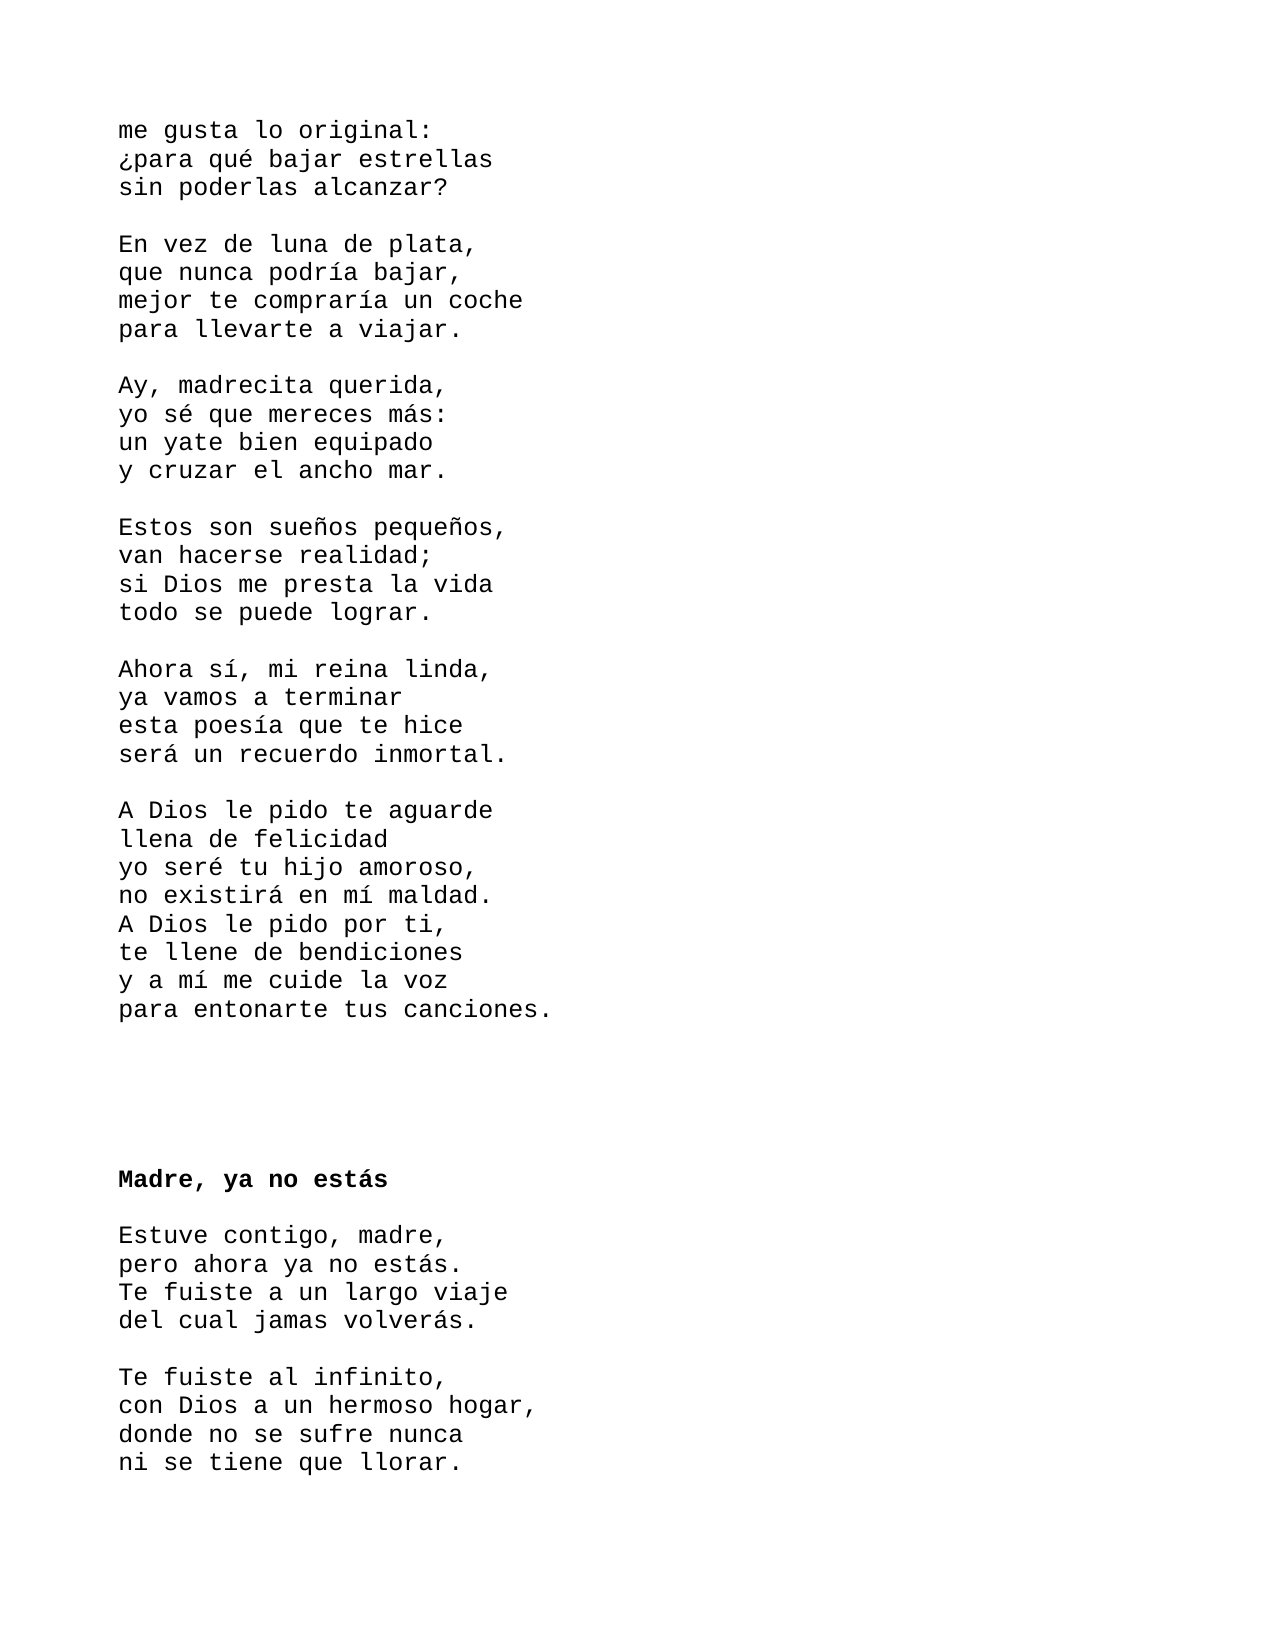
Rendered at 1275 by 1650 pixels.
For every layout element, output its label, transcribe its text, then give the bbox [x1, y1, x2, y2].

text si Dios me presta la vida [118, 571, 1157, 600]
text Te fuiste a un largo viaje [118, 1280, 1157, 1308]
text Ahora sí, mi reina linda, [118, 656, 1157, 685]
text pero ahora ya no estás. [118, 1251, 1157, 1280]
text sin poderlas alcanzar? [118, 175, 1157, 203]
text A Dios le pido por ti, [118, 911, 1157, 940]
text Estos son sueños pequeños, [118, 515, 1157, 543]
text un yate bien equipado [118, 430, 1157, 458]
text ¿para qué bajar estrellas [118, 146, 1157, 175]
text que nunca podría bajar, [118, 260, 1157, 288]
text mejor te compraría un coche [118, 288, 1157, 316]
text y a mí me cuide la voz [118, 968, 1157, 996]
text me gusta lo original: [118, 118, 1157, 146]
text con Dios a un hermoso hogar, [118, 1393, 1157, 1421]
text ya vamos a terminar [118, 685, 1157, 713]
text te llene de bendiciones [118, 940, 1157, 968]
text y cruzar el ancho mar. [118, 458, 1157, 486]
text no existirá en mí maldad. [118, 883, 1157, 911]
text yo seré tu hijo amoroso, [118, 855, 1157, 883]
text del cual jamas volverás. [118, 1308, 1157, 1336]
text para llevarte a viajar. [118, 316, 1157, 345]
text será un recuerdo inmortal. [118, 741, 1157, 770]
text A Dios le pido te aguarde [118, 798, 1157, 826]
text yo sé que mereces más: [118, 401, 1157, 430]
text van hacerse realidad; [118, 543, 1157, 571]
text todo se puede lograr. [118, 600, 1157, 628]
text En vez de luna de plata, [118, 231, 1157, 260]
text donde no se sufre nunca [118, 1421, 1157, 1450]
text ni se tiene que llorar. [118, 1450, 1157, 1478]
text para entonarte tus canciones. [118, 996, 1157, 1025]
text Estuve contigo, madre, [118, 1223, 1157, 1251]
text llena de felicidad [118, 826, 1157, 855]
text Te fuiste al infinito, [118, 1365, 1157, 1393]
text Ay, madrecita querida, [118, 373, 1157, 401]
text Madre, ya no estás [118, 1166, 1157, 1195]
text esta poesía que te hice [118, 713, 1157, 741]
